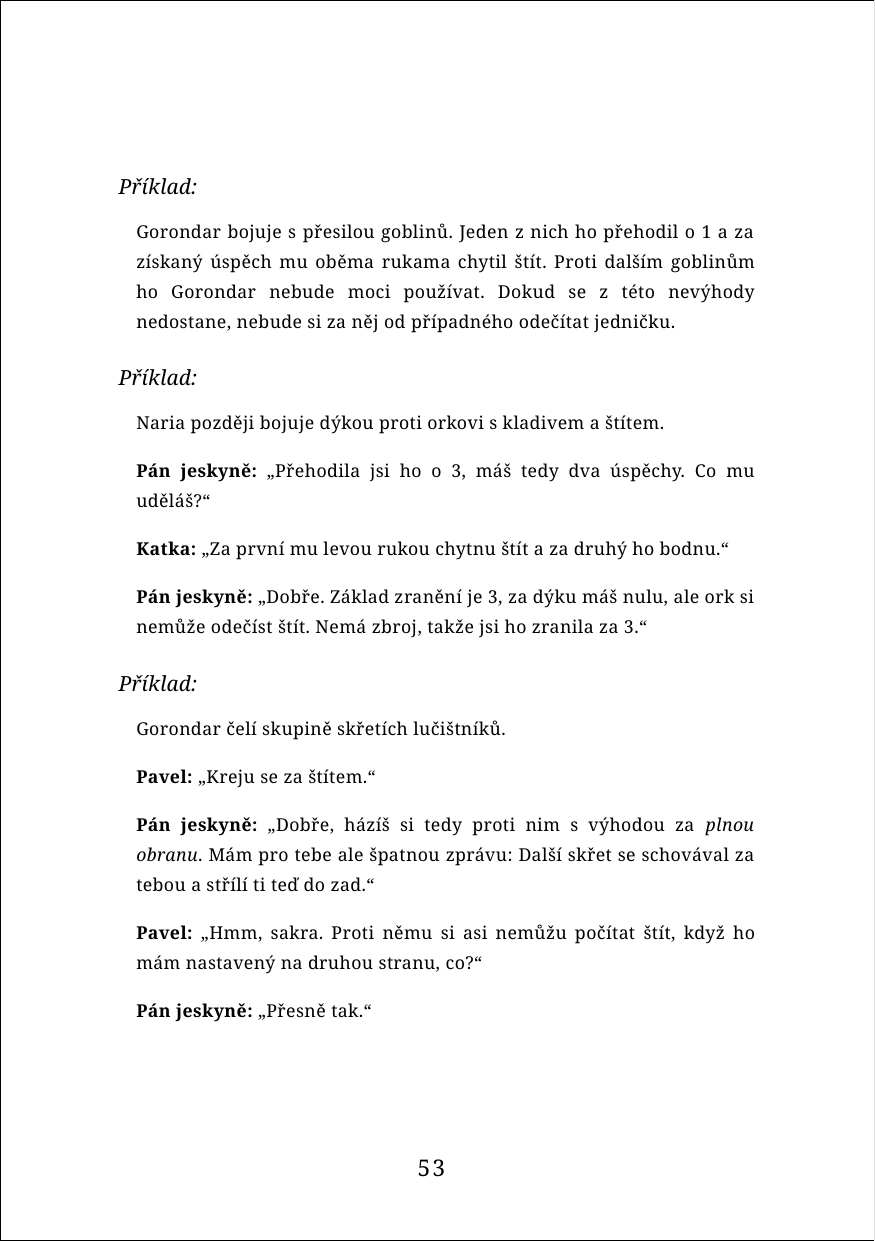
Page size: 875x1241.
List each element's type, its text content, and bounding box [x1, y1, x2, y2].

text Pán jeskyně: „Dobře, házíš si tedy proti nim s výhodou za plnou obranu. Mám pro tebe ale špatnou zprávu: Další skřet se schovával za tebou a střílí ti teď do zad.“ [136, 812, 756, 897]
text Pán jeskyně: „Přesně tak.“ [136, 998, 756, 1023]
text Příklad: [118, 172, 756, 200]
text Gorondar čelí skupině skřetích lučištníků. [136, 716, 756, 740]
text Gorondar bojuje s přesilou goblinů. Jeden z nich ho přehodil o 1 a za získaný úspěch mu oběma rukama chytil štít. Proti dalším goblinům ho Gorondar nebude moci používat. Dokud se z této nevýhody nedostane, nebude si za něj od případného odečítat jedničku. [136, 219, 756, 334]
text Pavel: „Kreju se za štítem.“ [136, 764, 756, 788]
text Katka: „Za první mu levou rukou chytnu štít a za druhý ho bodnu.“ [136, 537, 756, 561]
text Pavel: „Hmm, sakra. Proti němu si asi nemůžu počítat štít, když ho mám nastavený na druhou stranu, co?“ [136, 920, 756, 975]
text Pán jeskyně: „Přehodila jsi ho o 3, máš tedy dva úspěchy. Co mu uděláš?“ [136, 459, 756, 513]
text Naria později bojuje dýkou proti orkovi s kladivem a štítem. [136, 411, 756, 435]
text Příklad: [118, 363, 756, 392]
text Příklad: [118, 669, 756, 697]
text Pán jeskyně: „Dobře. Základ zranění je 3, za dýku máš nulu, ale ork si nemůže odečíst štít. Nemá zbroj, takže jsi ho zranila za 3.“ [136, 585, 756, 639]
